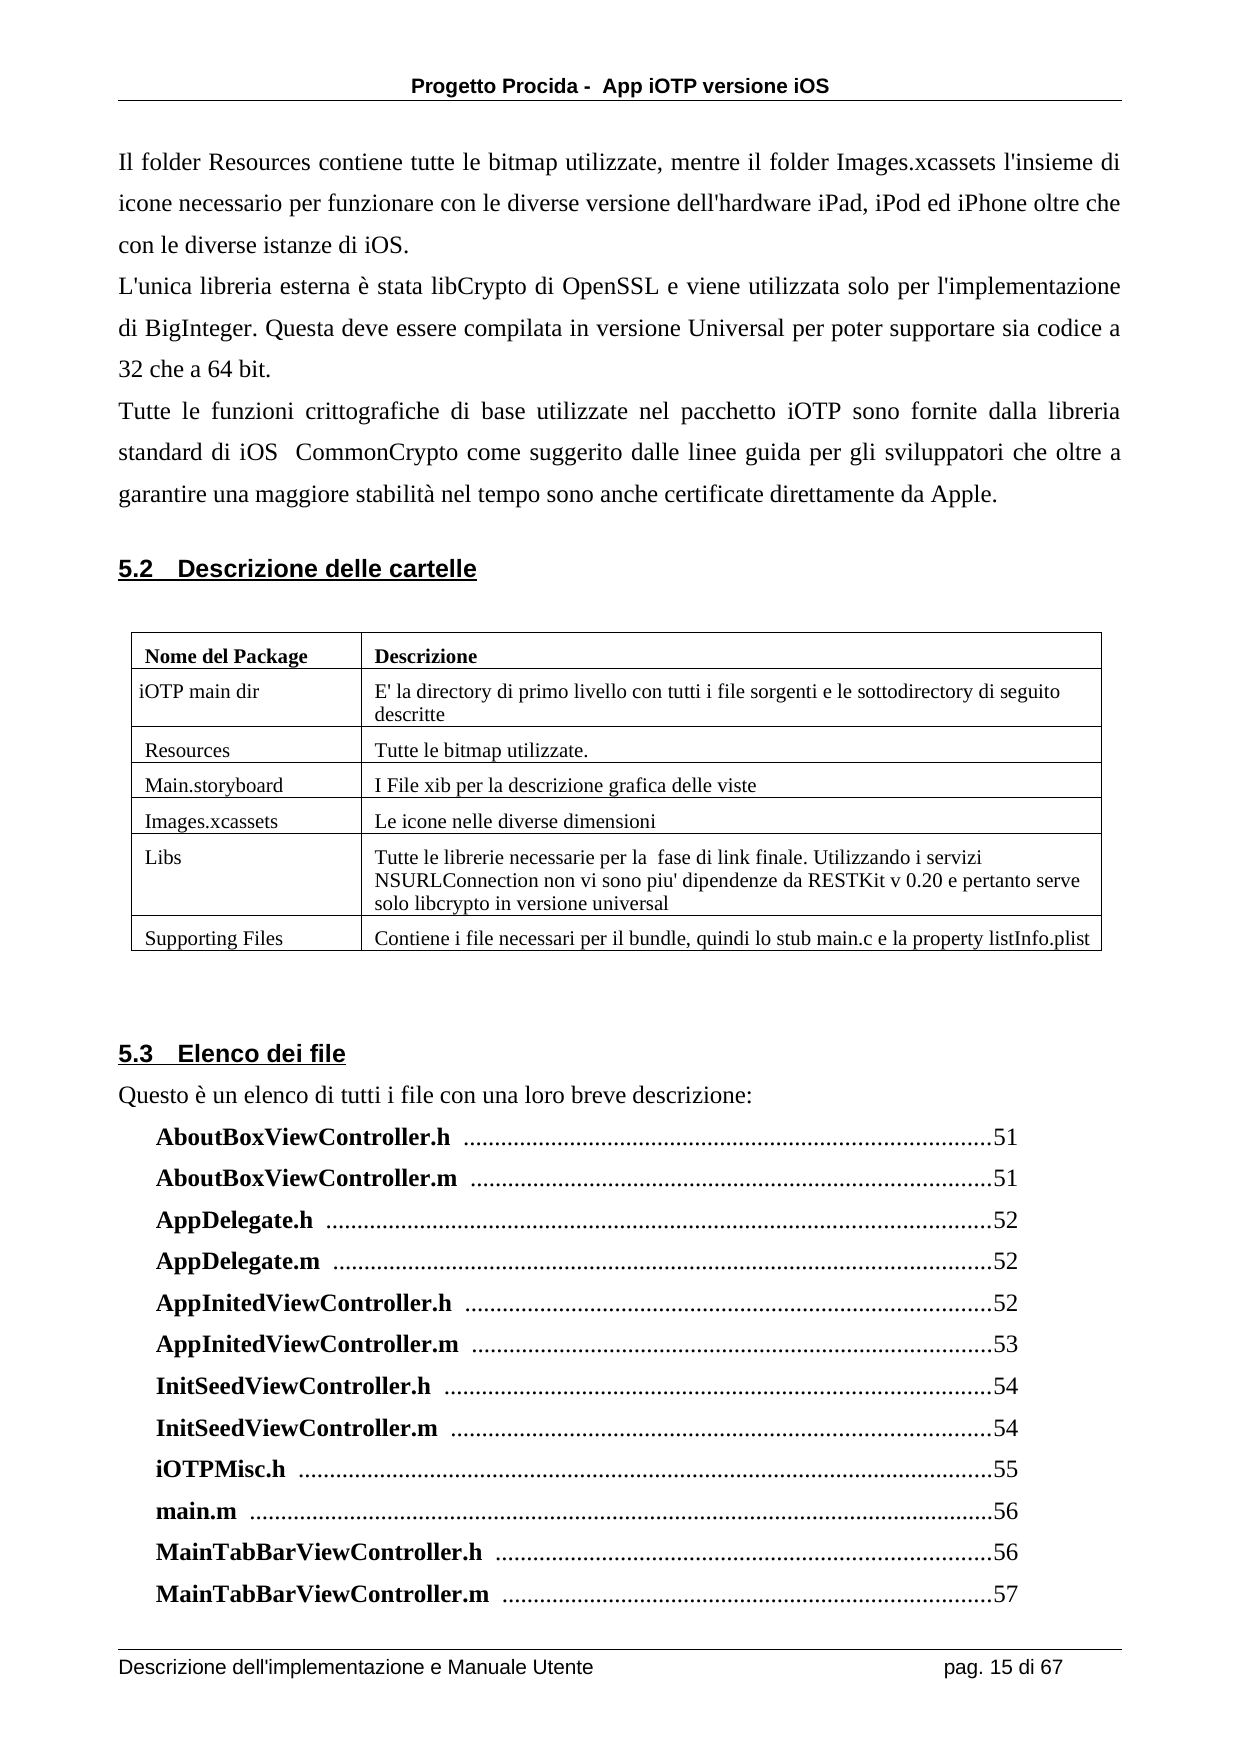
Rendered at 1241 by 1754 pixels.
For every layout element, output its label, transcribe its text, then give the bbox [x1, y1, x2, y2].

text L'unica libreria esterna è stata libCrypto di OpenSSL e viene utilizzata solo per l'implementazione di BigInteger. Questa deve essere compilata in versione Universal per poter supportare sia codice a 32 che a 64 bit. [118, 272, 1122, 383]
table_header Nome del Package [132, 633, 361, 668]
text Questo è un elenco di tutti i file con una loro breve descrizione: [118, 1081, 1122, 1109]
subtitle Descrizione delle cartelle [118, 555, 1122, 583]
text iOTPMisc.h 54 [156, 1455, 1122, 1483]
text Il folder Resources contiene tutte le bitmap utilizzate, mentre il folder Images.xcassets l'insieme di icone necessario per funzionare con le diverse versione dell'hardware iPad, iPod ed iPhone oltre che con le diverse istanze di iOS. [118, 148, 1122, 258]
text AboutBoxViewController.h 50 [156, 1123, 1122, 1151]
text AppInitedViewController.h 51 [156, 1289, 1122, 1317]
table_cell Tutte le bitmap utilizzate. [362, 727, 1101, 762]
text InitSeedViewController.m 53 [156, 1414, 1122, 1441]
table_cell iOTP main dir [132, 669, 361, 726]
text MainTabBarViewController.h 55 [156, 1538, 1122, 1566]
text AppDelegate.m 51 [156, 1247, 1122, 1275]
text Tutte le funzioni crittografiche di base utilizzate nel pacchetto iOTP sono fornite dalla libreria standard di iOS CommonCrypto come suggerito dalle linee guida per gli sviluppatori che oltre a garantire una maggiore stabilità nel tempo sono anche certificate direttamente da Apple. [118, 397, 1122, 508]
table_cell E' la directory di primo livello con tutti i file sorgenti e le sottodirectory di seguito descritte [362, 669, 1101, 726]
text main.m 55 [156, 1497, 1122, 1524]
text AppInitedViewController.m 52 [156, 1331, 1122, 1358]
table_cell Resources [132, 727, 361, 762]
text AboutBoxViewController.m 50 [156, 1164, 1122, 1192]
table_header Descrizione [362, 633, 1101, 668]
table_cell Images.xcassets [132, 798, 361, 833]
table_cell Tutte le librerie necessarie per la fase di link finale. Utilizzando i servizi NSURLConnection non vi sono piu' dipendenze da RESTKit v 0.20 e pertanto serve solo libcrypto in versione universal [362, 834, 1101, 915]
table_cell Supporting Files [132, 916, 361, 950]
subtitle Elenco dei file [118, 1039, 1122, 1067]
table_cell Le icone nelle diverse dimensioni [362, 798, 1101, 833]
table_cell I File xib per la descrizione grafica delle viste [362, 763, 1101, 797]
table_cell Main.storyboard [132, 763, 361, 797]
text AppDelegate.h 51 [156, 1206, 1122, 1234]
table_cell Contiene i file necessari per il bundle, quindi lo stub main.c e la property listInfo.plist [362, 916, 1101, 950]
text MainTabBarViewController.m 56 [156, 1580, 1122, 1608]
text InitSeedViewController.h 53 [156, 1372, 1122, 1400]
table_cell Libs [132, 834, 361, 915]
